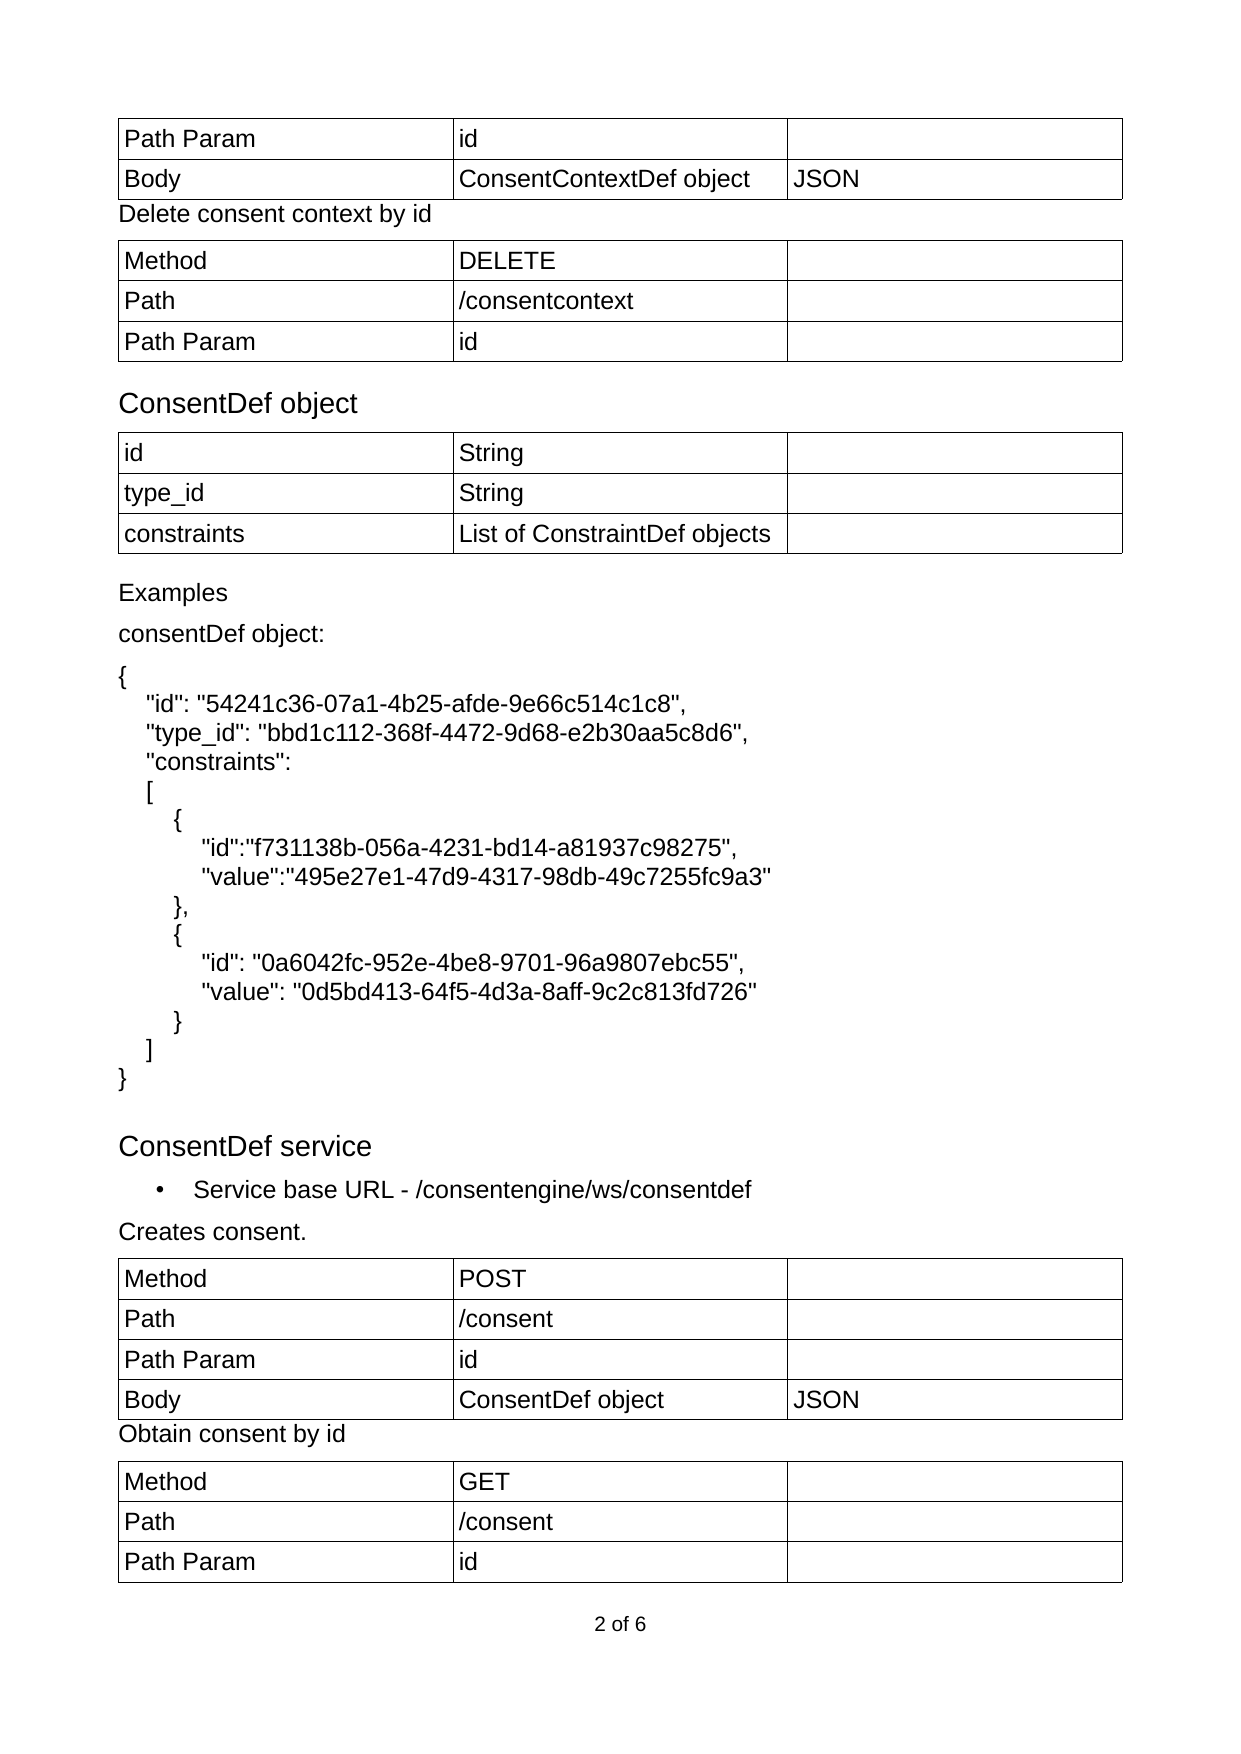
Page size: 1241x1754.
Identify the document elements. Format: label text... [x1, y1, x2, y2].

subtitle ConsentDef object [118, 386, 1122, 420]
subtitle ConsentDef service [118, 1129, 1122, 1163]
table_header [788, 1259, 1122, 1298]
text Creates consent. [118, 1217, 1122, 1246]
table_cell /consent [454, 1300, 787, 1339]
table_cell [788, 1542, 1122, 1582]
table_cell [788, 322, 1122, 361]
table_cell constraints [119, 514, 453, 553]
table_header id [119, 433, 453, 472]
table_header DELETE [454, 241, 787, 280]
table_cell id [454, 322, 787, 361]
table_cell id [454, 1542, 787, 1582]
table_cell Path Param [119, 322, 453, 361]
table_header GET [454, 1462, 787, 1501]
table_cell [788, 514, 1122, 553]
table_cell ConsentContextDef object [454, 160, 787, 199]
table_header [788, 1462, 1122, 1501]
text Obtain consent by id [118, 1420, 1122, 1448]
table_header POST [454, 1259, 787, 1298]
table_cell List of ConstraintDef objects [454, 514, 787, 553]
text { "id": "54241c36-07a1-4b25-afde-9e66c514c1c8", "type_id": "bbd1c112-368f-4472-9d68-e2b30aa5c8d6", "constraints": [ { "id":"f731138b-056a-4231-bd14-a81937c98275", "value":"495e27e1-47d9-4317-98db-49c7255fc9a3" }, { "id": "0a6042fc-952e-4be8-9701-96a9807ebc55", "value": "0d5bd413-64f5-4d3a-8aff-9c2c813fd726" } ] } [118, 661, 1122, 1092]
table_cell JSON [788, 1380, 1122, 1419]
table_header Method [119, 1462, 453, 1501]
table_cell [788, 1300, 1122, 1339]
table_cell [788, 1502, 1122, 1541]
table_cell Body [119, 1380, 453, 1419]
table_cell /consentcontext [454, 281, 787, 321]
text consentDef object: [118, 619, 1122, 648]
table_cell Path Param [119, 1542, 453, 1582]
table_header String [454, 433, 787, 472]
table_cell Path Param [119, 1340, 453, 1379]
table_cell type_id [119, 474, 453, 513]
table_cell String [454, 474, 787, 513]
table_cell [788, 281, 1122, 321]
table_cell Path [119, 281, 453, 321]
table_cell Path [119, 1300, 453, 1339]
table_header Method [119, 1259, 453, 1298]
table_cell Body [119, 160, 453, 199]
table_cell id [454, 1340, 787, 1379]
table_cell [788, 1340, 1122, 1379]
table_cell JSON [788, 160, 1122, 199]
table_header Method [119, 241, 453, 280]
text Delete consent context by id [118, 200, 1122, 228]
subtitle Examples [118, 578, 1122, 607]
table_cell [788, 474, 1122, 513]
table_cell Path [119, 1502, 453, 1541]
table_cell ConsentDef object [454, 1380, 787, 1419]
list Service base URL - /consentengine/ws/consentdef [156, 1176, 1122, 1204]
table_cell Path Param [119, 119, 453, 158]
table_cell /consent [454, 1502, 787, 1541]
table_cell id [454, 119, 787, 158]
table_header [788, 433, 1122, 472]
table_cell [788, 119, 1122, 158]
table_header [788, 241, 1122, 280]
